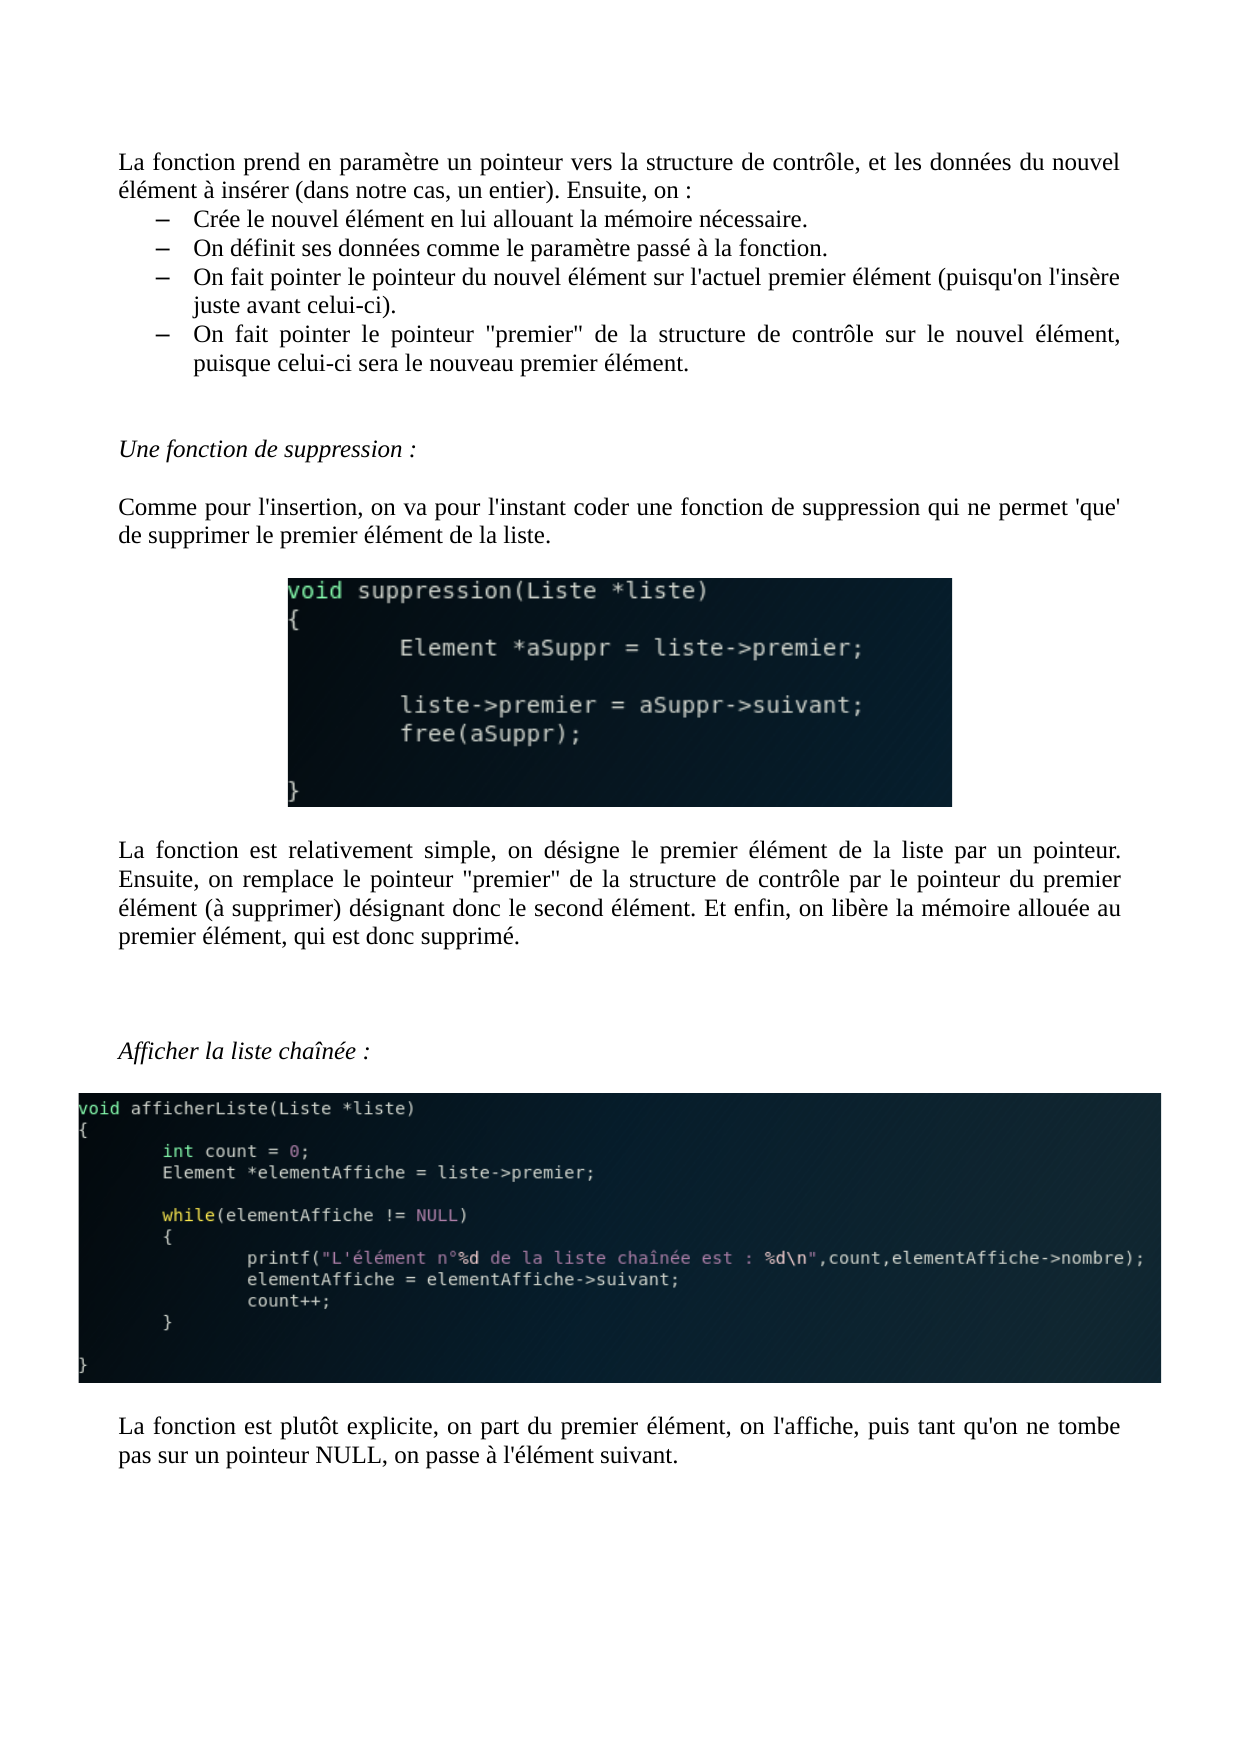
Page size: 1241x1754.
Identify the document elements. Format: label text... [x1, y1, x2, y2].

text La fonction prend en paramètre un pointeur vers la structure de contrôle, et les données du nouvel élément à insérer (dans notre cas, un entier). Ensuite, on : [118, 147, 1122, 204]
text Une fonction de suppression : [118, 434, 1122, 463]
list On fait pointer le pointeur du nouvel élément sur l'actuel premier élément (puisqu'on l'insère juste avant celui-ci). [156, 262, 1122, 319]
list On définit ses données comme le paramètre passé à la fonction. [156, 233, 1122, 262]
text La fonction est relativement simple, on désigne le premier élément de la liste par un pointeur. Ensuite, on remplace le pointeur "premier" de la structure de contrôle par le pointeur du premier élément (à supprimer) désignant donc le second élément. Et enfin, on libère la mémoire allouée au premier élément, qui est donc supprimé. [118, 835, 1122, 950]
text La fonction est plutôt explicite, on part du premier élément, on l'affiche, puis tant qu'on ne tombe pas sur un pointeur NULL, on passe à l'élément suivant. [118, 1411, 1122, 1468]
list On fait pointer le pointeur "premier" de la structure de contrôle sur le nouvel élément, puisque celui-ci sera le nouveau premier élément. [156, 319, 1122, 377]
text Comme pour l'insertion, on va pour l'instant coder une fonction de suppression qui ne permet 'que' de supprimer le premier élément de la liste. [118, 492, 1122, 549]
text Afficher la liste chaînée : [118, 1036, 1122, 1065]
list Crée le nouvel élément en lui allouant la mémoire nécessaire. [156, 204, 1122, 233]
